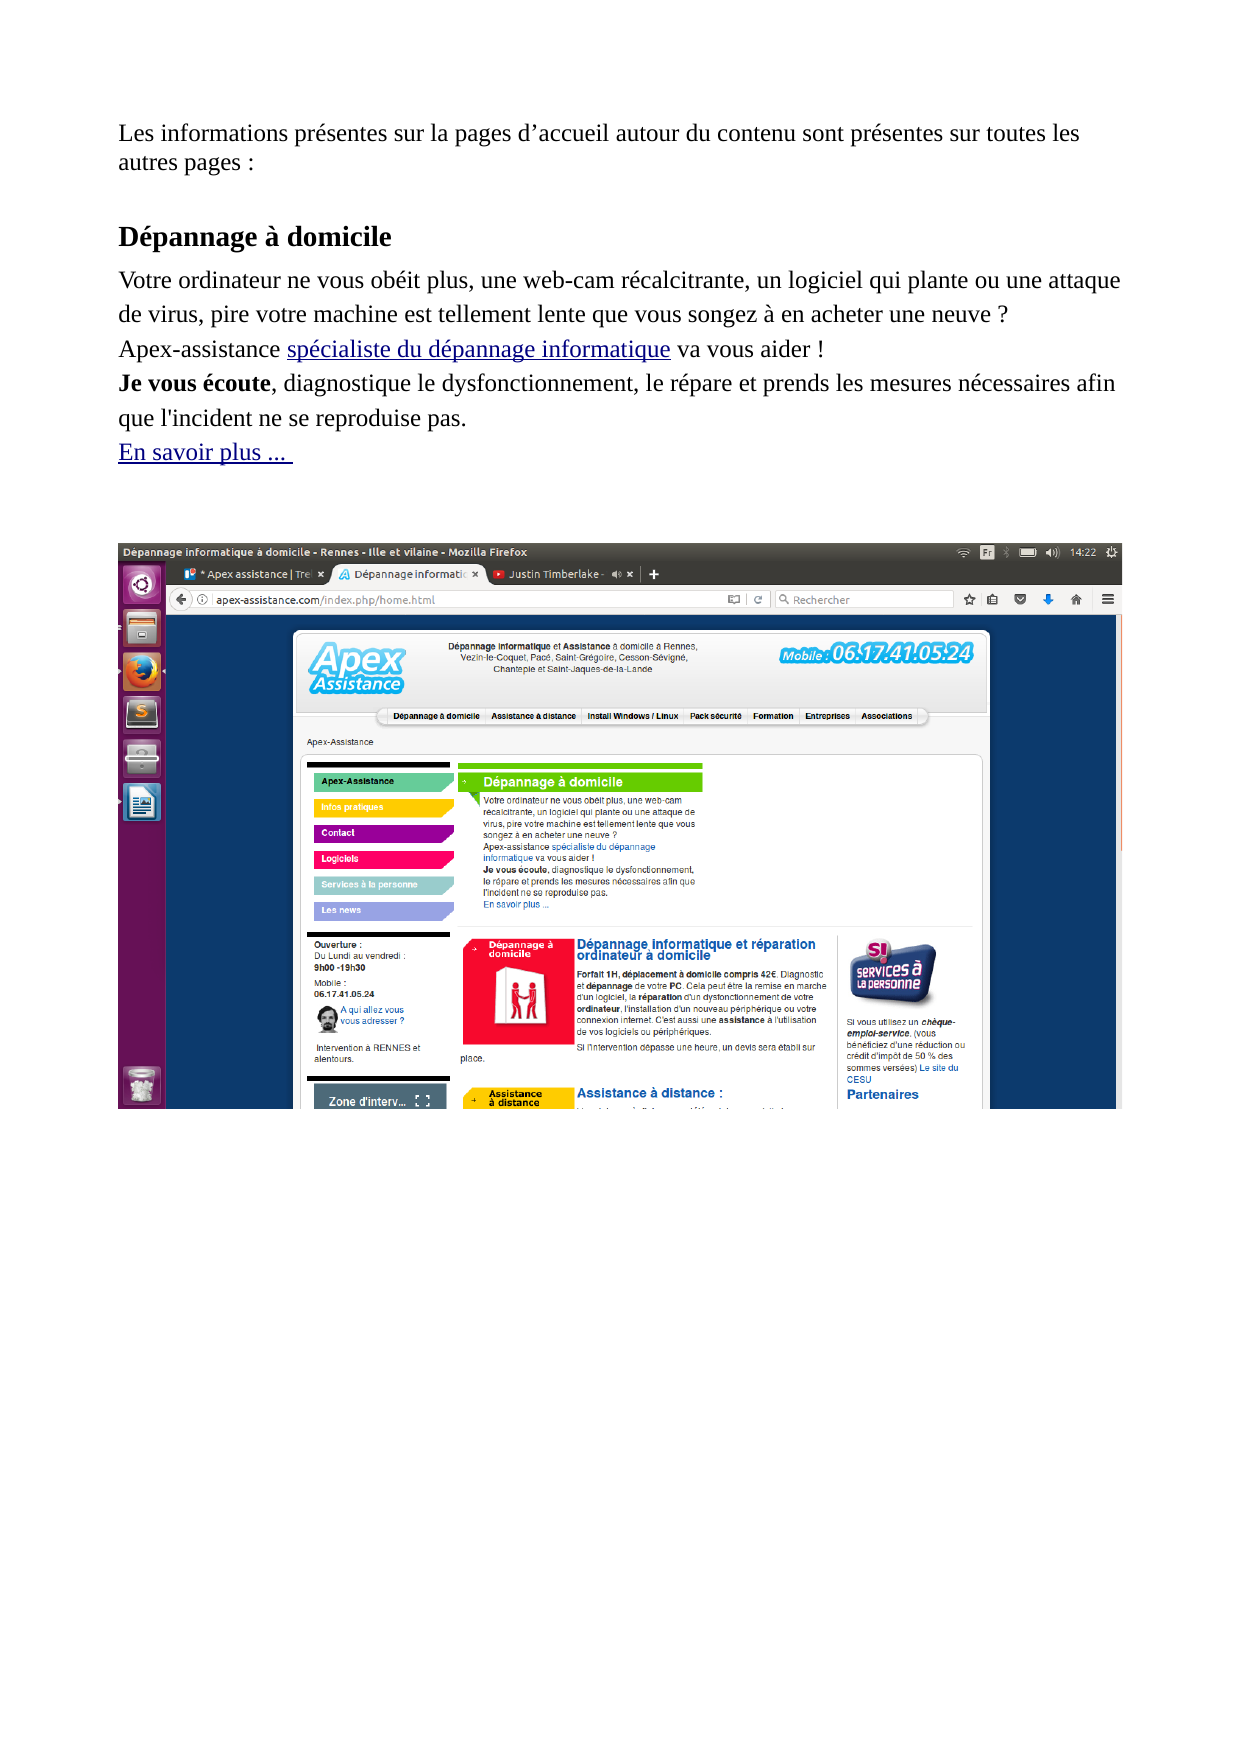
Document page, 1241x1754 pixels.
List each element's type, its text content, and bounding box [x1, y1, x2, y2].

picture [118, 543, 1123, 1109]
text Votre ordinateur ne vous obéit plus, une web-cam récalcitrante, un logiciel qui plante ou une attaque de virus, pire votre machine est tellement lente que vous songez à en acheter une neuve ? Apex-assistance spécialiste du dépannage informatique va vous aider ! Je vous écoute, diagnostique le dysfonctionnement, le répare et prends les mesures nécessaires afin que l'incident ne se reproduise pas. En savoir plus ... [118, 265, 1122, 466]
subtitle Dépannage à domicile [118, 219, 1122, 252]
text Les informations présentes sur la pages d’accueil autour du contenu sont présentes sur toutes les autres pages : [118, 118, 1122, 176]
